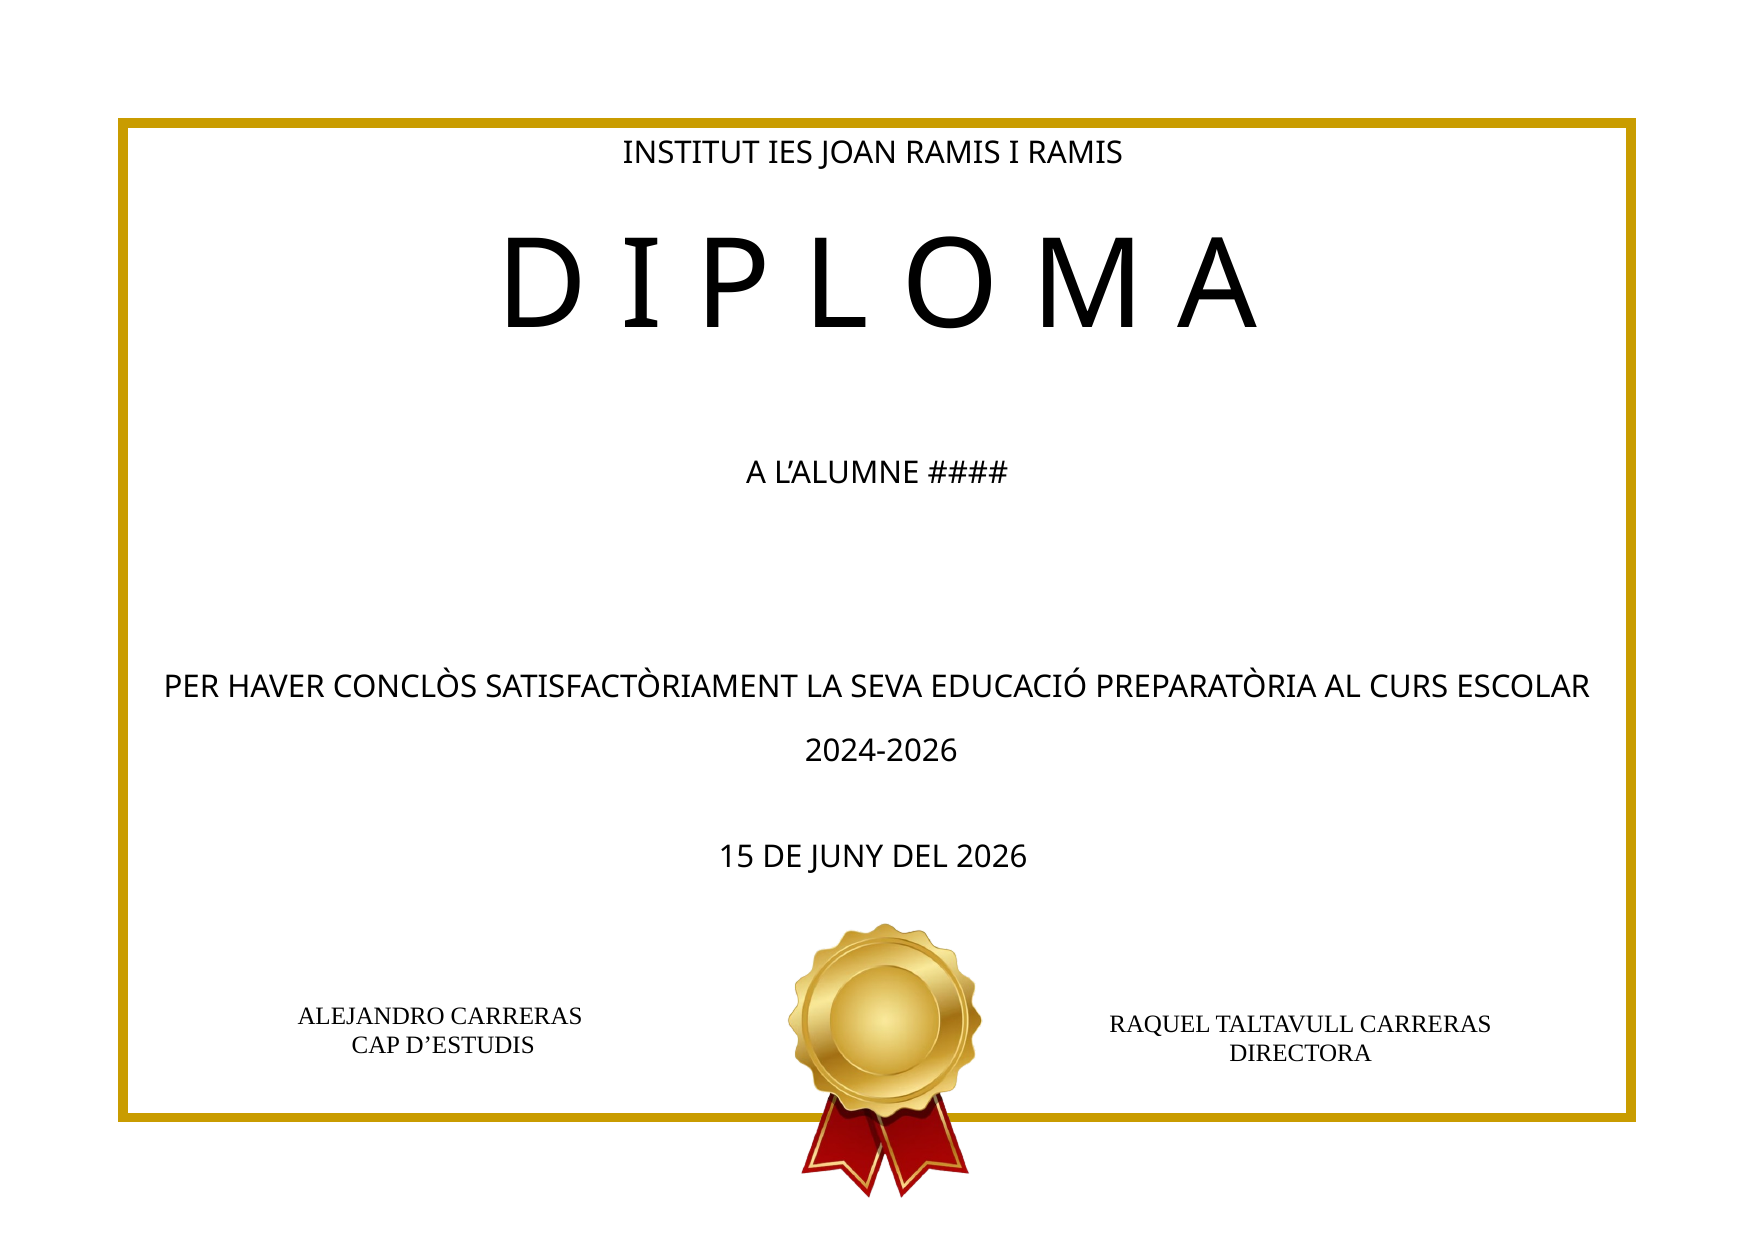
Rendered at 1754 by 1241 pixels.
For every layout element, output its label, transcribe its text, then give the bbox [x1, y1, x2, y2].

text 2024-2026 [130, 727, 1623, 770]
text 15 DE JUNY DEL 2026 [130, 834, 1623, 877]
text INSTITUT IES JOAN RAMIS I RAMIS [130, 130, 1623, 173]
text PER HAVER CONCLÒS SATISFACTÒRIAMENT LA SEVA EDUCACIÓ PREPARATÒRIA AL CURS ESCOLAR [130, 664, 1623, 706]
text A L’ALUMNE #### [130, 450, 1623, 492]
text D I P L O M A [130, 194, 1623, 364]
picture [759, 909, 1005, 1208]
